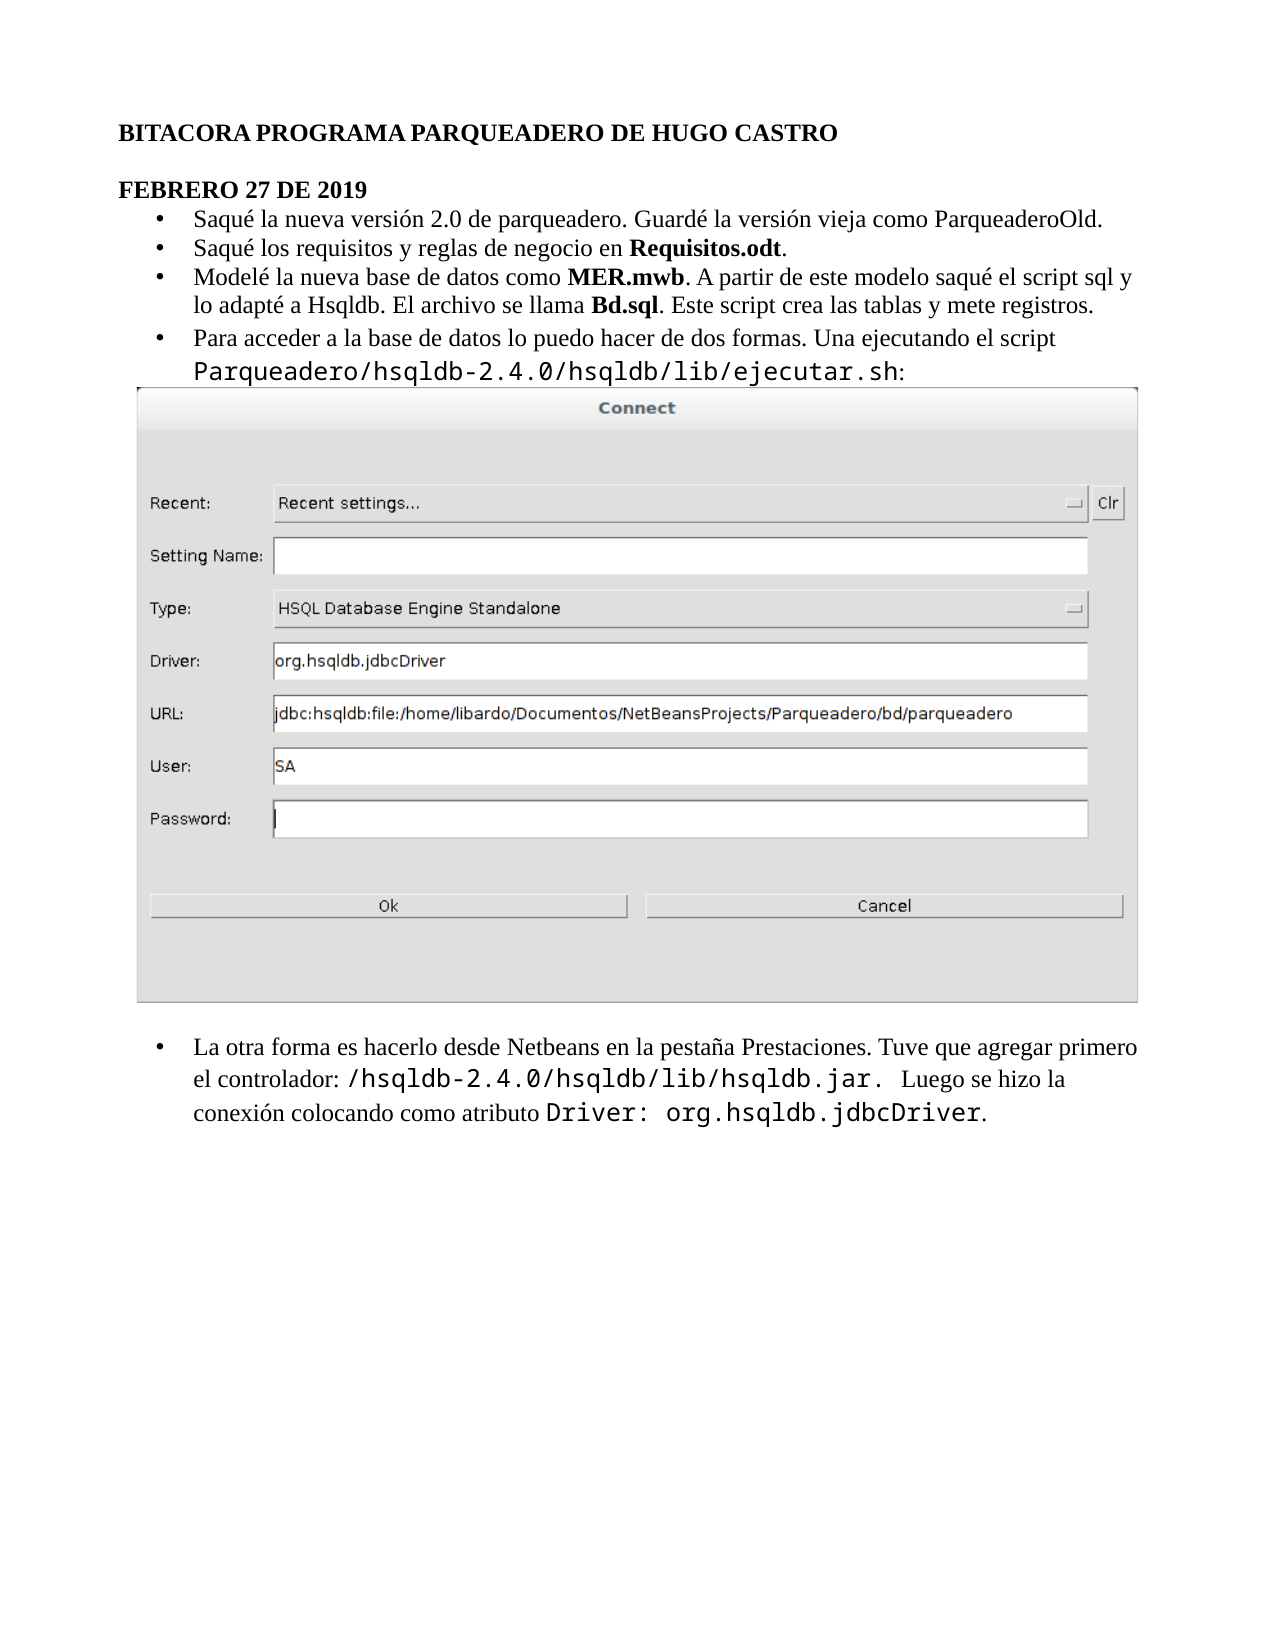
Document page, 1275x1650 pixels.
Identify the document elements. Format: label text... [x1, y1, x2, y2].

list Saqué los requisitos y reglas de negocio en Requisitos.odt. [156, 233, 1157, 262]
list Para acceder a la base de datos lo puedo hacer de dos formas. Una ejecutando el script Parqueadero/hsqldb-2.4.0/hsqldb/lib/ejecutar.sh: [156, 319, 1157, 387]
text FEBRERO 27 DE 2019 [118, 176, 1157, 204]
list Saqué la nueva versión 2.0 de parqueadero. Guardé la versión vieja como ParqueaderoOld. [156, 204, 1157, 233]
picture [136, 387, 1139, 1003]
list La otra forma es hacerlo desde Netbeans en la pestaña Prestaciones. Tuve que agregar primero el controlador: /hsqldb-2.4.0/hsqldb/lib/hsqldb.jar. Luego se hizo la conexión colocando como atributo Driver: org.hsqldb.jdbcDriver. [156, 1032, 1157, 1128]
text BITACORA PROGRAMA PARQUEADERO DE HUGO CASTRO [118, 118, 1157, 147]
list Modelé la nueva base de datos como MER.mwb. A partir de este modelo saqué el script sql y lo adapté a Hsqldb. El archivo se llama Bd.sql. Este script crea las tablas y mete registros. [156, 262, 1157, 319]
